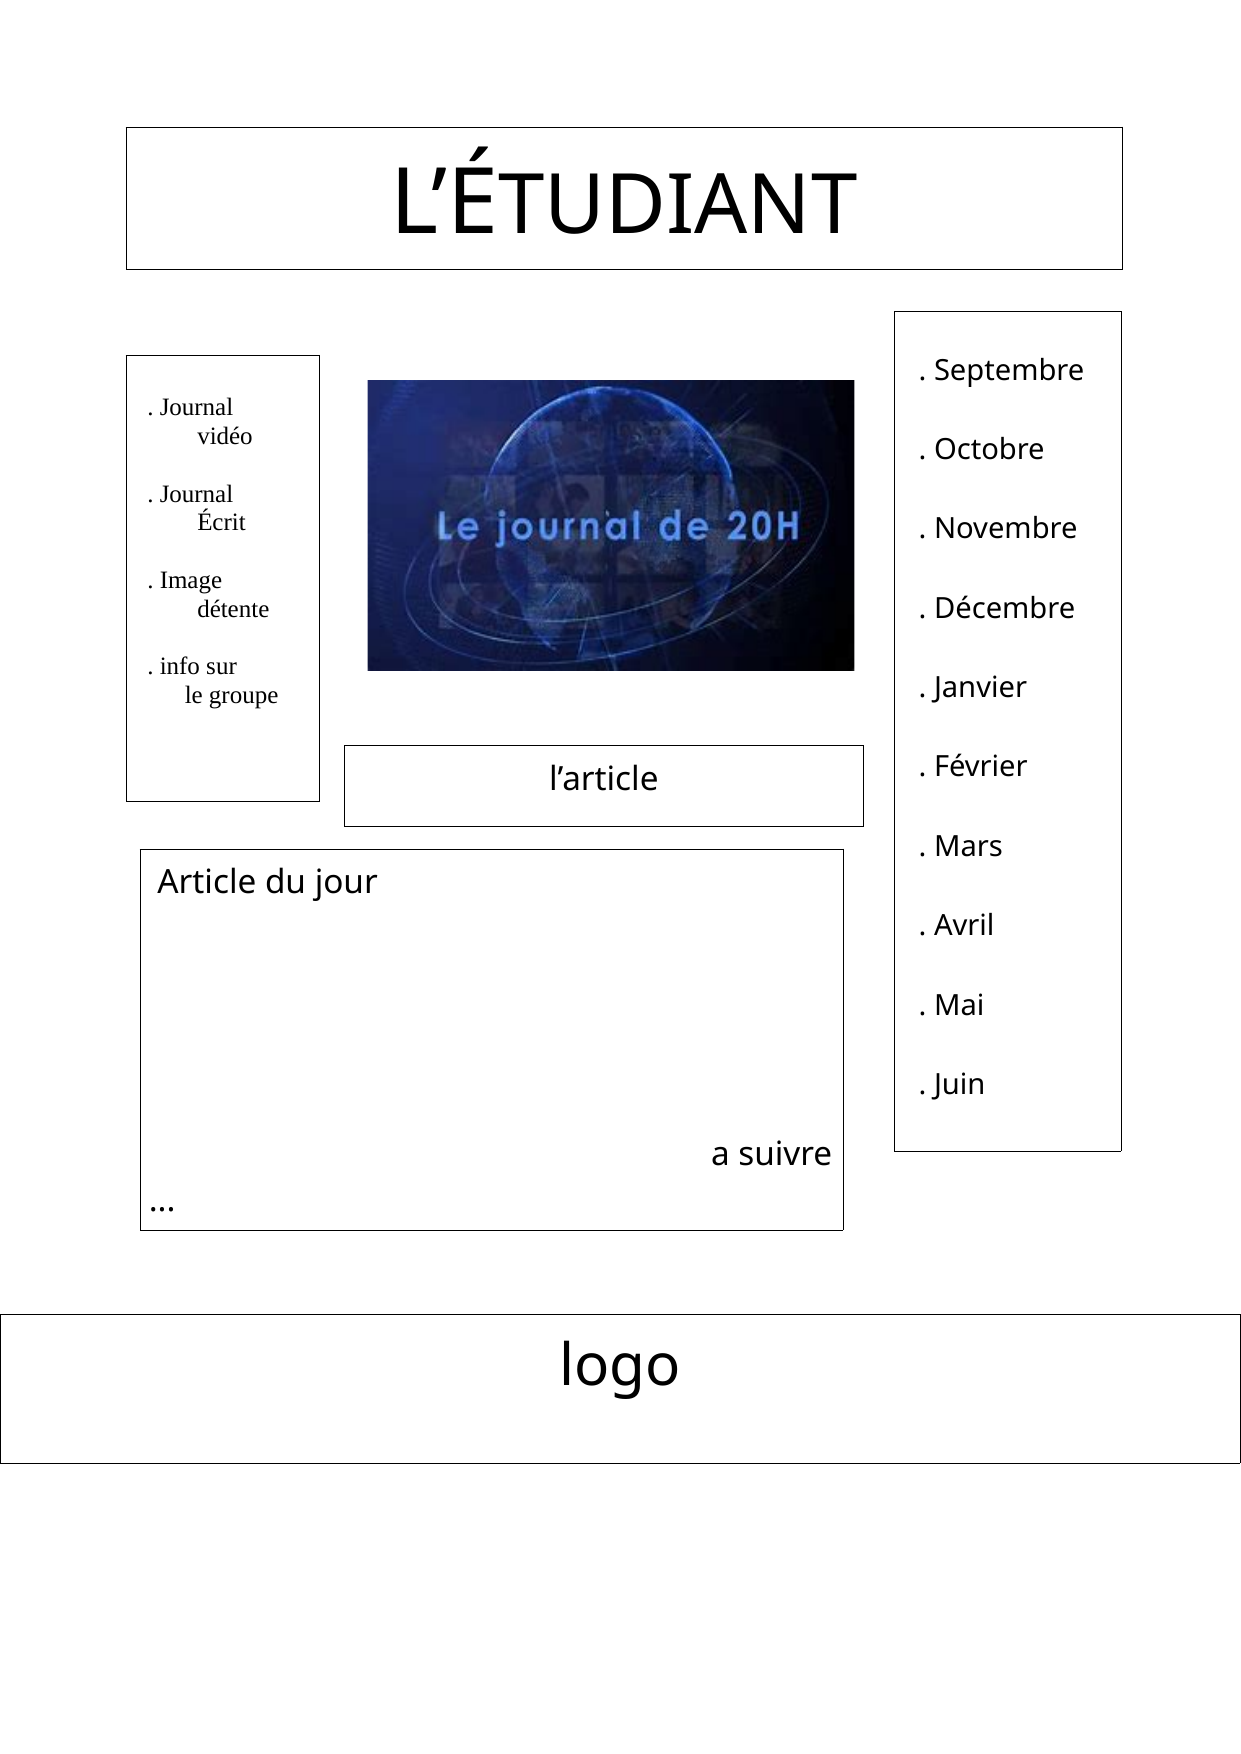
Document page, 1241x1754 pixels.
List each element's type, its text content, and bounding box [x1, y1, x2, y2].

picture [367, 380, 855, 671]
text . Janvier [903, 666, 1112, 706]
text le groupe [134, 680, 310, 709]
text a suivre ... [148, 1130, 834, 1221]
text . Novembre [903, 507, 1112, 547]
text . Journal [134, 479, 310, 507]
text l’article [353, 754, 854, 800]
text logo [9, 1323, 1231, 1403]
text . Juin [903, 1063, 1112, 1103]
text détente [134, 594, 310, 622]
text . Septembre [903, 349, 1112, 388]
text Écrit [134, 507, 310, 536]
text . Journal [134, 392, 310, 421]
text . Février [903, 746, 1112, 785]
text . info sur [134, 651, 310, 680]
text L’ÉTUDIANT [134, 136, 1113, 261]
text vidéo [134, 421, 310, 450]
text . Image [134, 565, 310, 594]
text . Mai [903, 984, 1112, 1023]
text Article du jour [148, 857, 834, 903]
text . Avril [903, 904, 1112, 944]
text . Mars [903, 825, 1112, 865]
text . Décembre [903, 587, 1112, 627]
text . Octobre [903, 428, 1112, 468]
